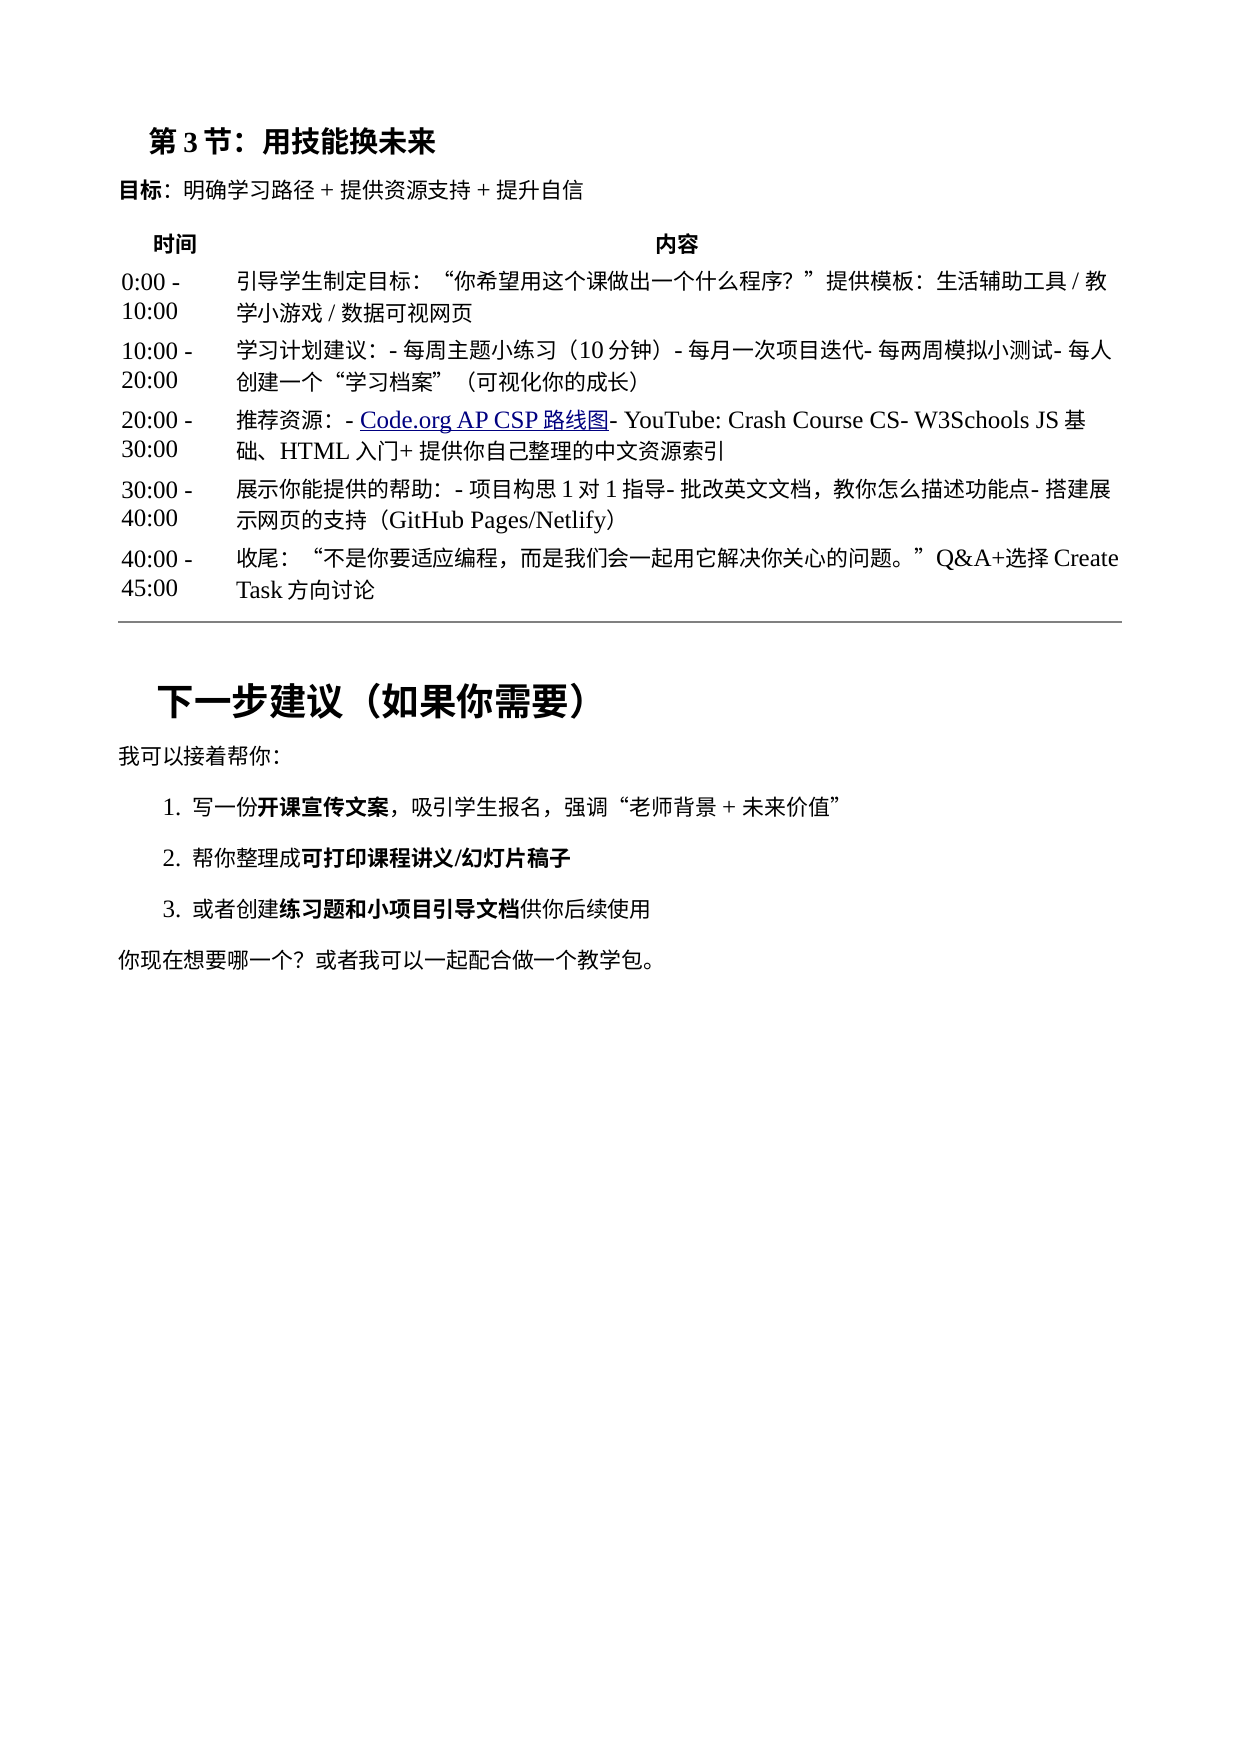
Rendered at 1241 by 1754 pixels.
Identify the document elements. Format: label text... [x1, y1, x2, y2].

table_cell 20:00 - 30:00 [118, 400, 233, 469]
table_cell 30:00 - 40:00 [118, 469, 233, 538]
subtitle ✅ 下一步建议（如果你需要） [118, 672, 1122, 727]
table_cell 0:00 - 10:00 [118, 261, 233, 331]
subtitle 📗 第3节：用技能换未来 [118, 118, 1122, 160]
list 帮你整理成可打印课程讲义/幻灯片稿子 [162, 841, 1122, 873]
table_header 时间 [118, 224, 233, 261]
table_cell 引导学生制定目标：“你希望用这个课做出一个什么程序？”提供模板：生活辅助工具 / 教学小游戏 / 数据可视网页 [233, 261, 1122, 331]
text 你现在想要哪一个？或者我可以一起配合做一个教学包。 [118, 943, 1122, 974]
text 我可以接着帮你： [118, 739, 1122, 771]
table_cell 收尾：“不是你要适应编程，而是我们会一起用它解决你关心的问题。”Q&A+选择Create Task方向讨论 [233, 538, 1122, 607]
list 或者创建练习题和小项目引导文档供你后续使用 [162, 892, 1122, 923]
table_header 内容 [233, 224, 1122, 261]
list 写一份开课宣传文案，吸引学生报名，强调“老师背景 + 未来价值” [162, 790, 1122, 822]
table_cell 40:00 - 45:00 [118, 538, 233, 607]
table_cell 学习计划建议：- 每周主题小练习（10分钟）- 每月一次项目迭代- 每两周模拟小测试- 每人创建一个“学习档案”（可视化你的成长） [233, 331, 1122, 400]
table_cell 推荐资源：- Code.org AP CSP 路线图- YouTube: Crash Course CS- W3Schools JS基础、HTML入门+ 提供你自己整理的中文资源索引 [233, 400, 1122, 469]
table_cell 10:00 - 20:00 [118, 331, 233, 400]
text 目标：明确学习路径 + 提供资源支持 + 提升自信 [118, 173, 1122, 204]
table_cell 展示你能提供的帮助：- 项目构思1对1指导- 批改英文文档，教你怎么描述功能点- 搭建展示网页的支持（GitHub Pages/Netlify） [233, 469, 1122, 538]
